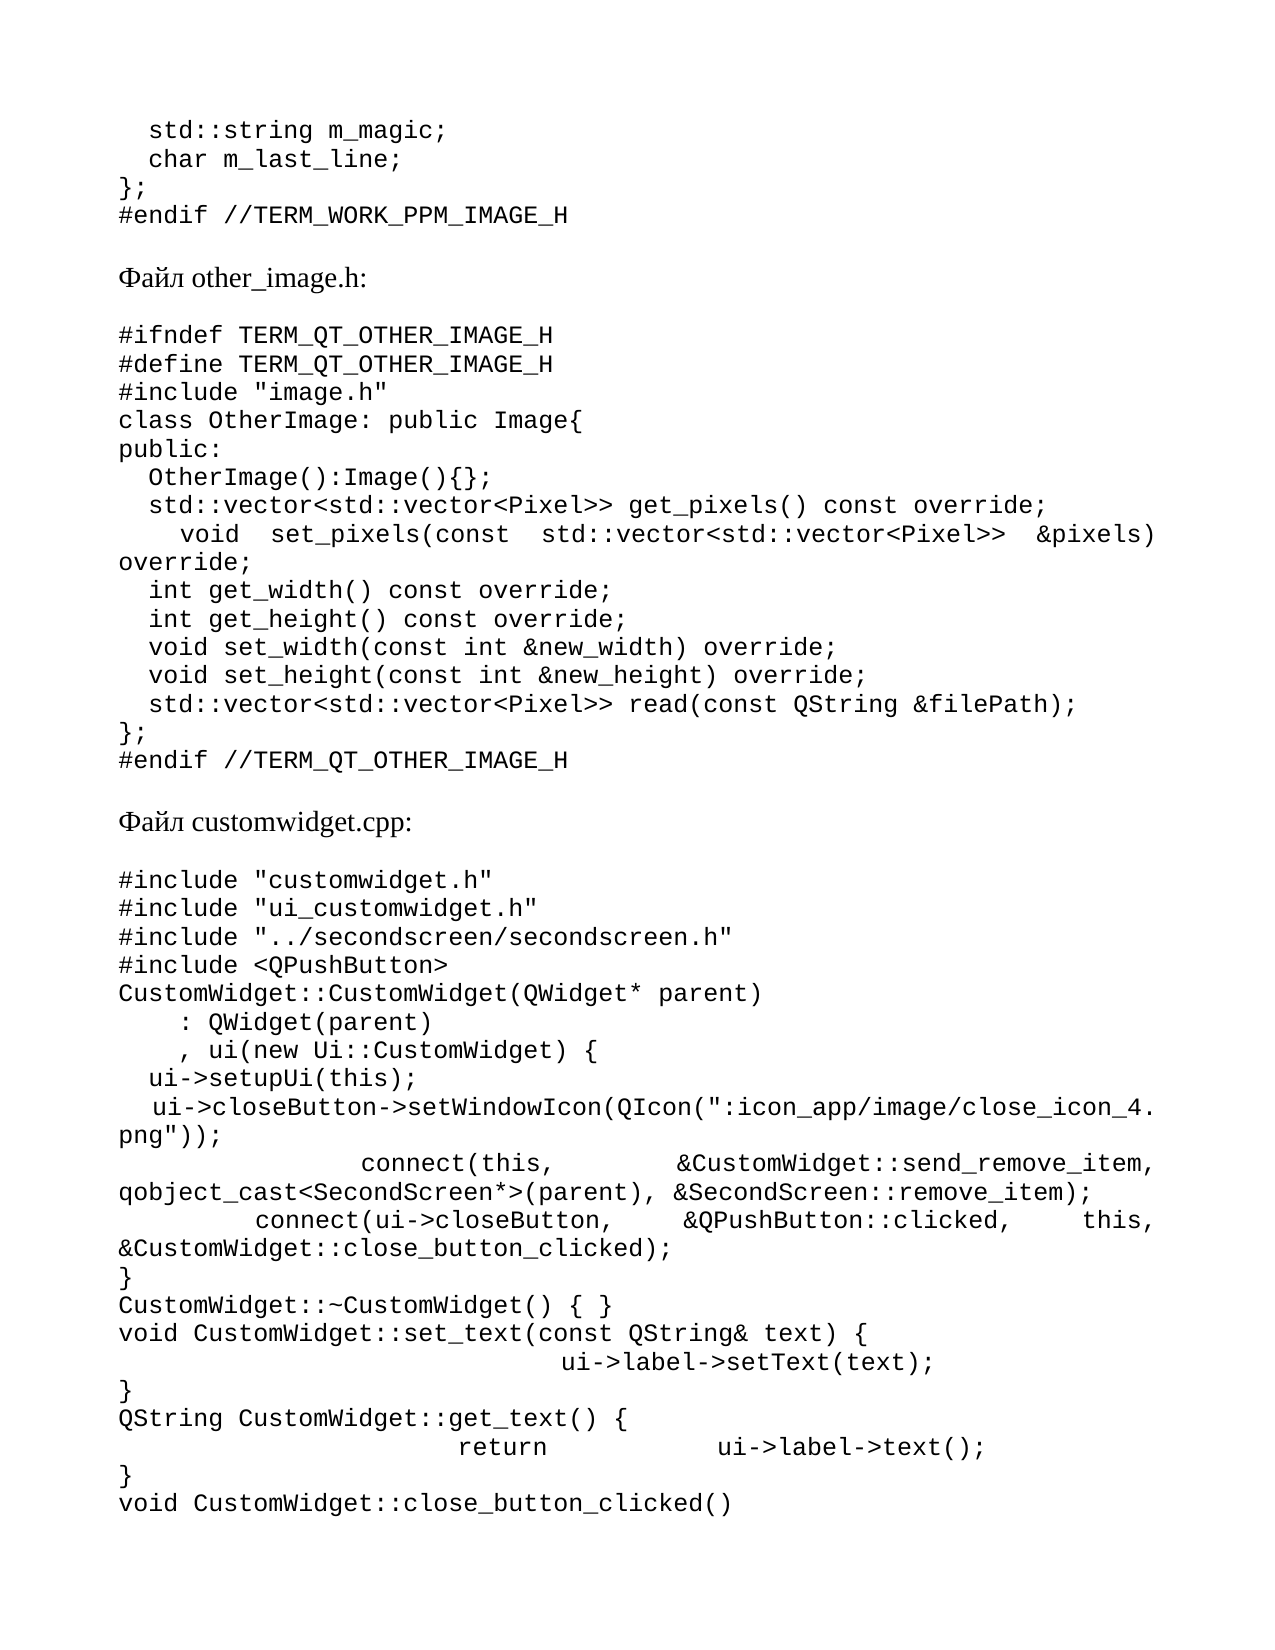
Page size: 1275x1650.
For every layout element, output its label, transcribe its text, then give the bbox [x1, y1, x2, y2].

text void CustomWidget::close_button_clicked() [118, 1491, 1157, 1519]
text void set_pixels(const std::vector<std::vector<Pixel>> &pixels) override; [118, 521, 1157, 578]
text #include "customwidget.h" [118, 868, 1157, 896]
text ui->label->setText(text); } [118, 1349, 1157, 1406]
text std::vector<std::vector<Pixel>> read(const QString &filePath); [118, 691, 1157, 719]
text }; [118, 175, 1157, 203]
text connect(this, &CustomWidget::send_remove_item, qobject_cast<SecondScreen*>(parent), &SecondScreen::remove_item); [118, 1151, 1157, 1208]
text connect(ui->closeButton, &QPushButton::clicked, this, &CustomWidget::close_button_clicked); [118, 1208, 1157, 1264]
text CustomWidget::~CustomWidget() { } [118, 1293, 1157, 1321]
text return ui->label->text(); } [118, 1434, 1157, 1491]
text QString CustomWidget::get_text() { [118, 1406, 1157, 1434]
text #include <QPushButton> [118, 953, 1157, 981]
text Файл other_image.h: [118, 260, 1157, 294]
text } [118, 1264, 1157, 1293]
text #endif //TERM_QT_OTHER_IMAGE_H [118, 748, 1157, 776]
text }; [118, 719, 1157, 748]
text class OtherImage: public Image{ [118, 408, 1157, 436]
text : QWidget(parent) [118, 1009, 1157, 1038]
text #include "../secondscreen/secondscreen.h" [118, 924, 1157, 953]
text int get_width() const override; [118, 578, 1157, 606]
text ui->setupUi(this); [118, 1066, 1157, 1094]
text #define TERM_QT_OTHER_IMAGE_H [118, 351, 1157, 379]
text void set_height(const int &new_height) override; [118, 663, 1157, 691]
text std::vector<std::vector<Pixel>> get_pixels() const override; [118, 493, 1157, 521]
text Файл customwidget.cpp: [118, 804, 1157, 839]
text , ui(new Ui::CustomWidget) { [118, 1038, 1157, 1066]
text public: [118, 436, 1157, 464]
text OtherImage():Image(){}; [118, 464, 1157, 493]
text #endif //TERM_WORK_PPM_IMAGE_H [118, 203, 1157, 231]
text char m_last_line; [118, 146, 1157, 175]
text #ifndef TERM_QT_OTHER_IMAGE_H [118, 323, 1157, 351]
text std::string m_magic; [118, 118, 1157, 146]
text #include "image.h" [118, 379, 1157, 408]
text CustomWidget::CustomWidget(QWidget* parent) [118, 981, 1157, 1009]
text void CustomWidget::set_text(const QString& text) { [118, 1321, 1157, 1349]
text int get_height() const override; [118, 606, 1157, 634]
text void set_width(const int &new_width) override; [118, 634, 1157, 663]
text ui->closeButton->setWindowIcon(QIcon(":icon_app/image/close_icon_4.png")); [118, 1094, 1157, 1151]
text #include "ui_customwidget.h" [118, 896, 1157, 924]
